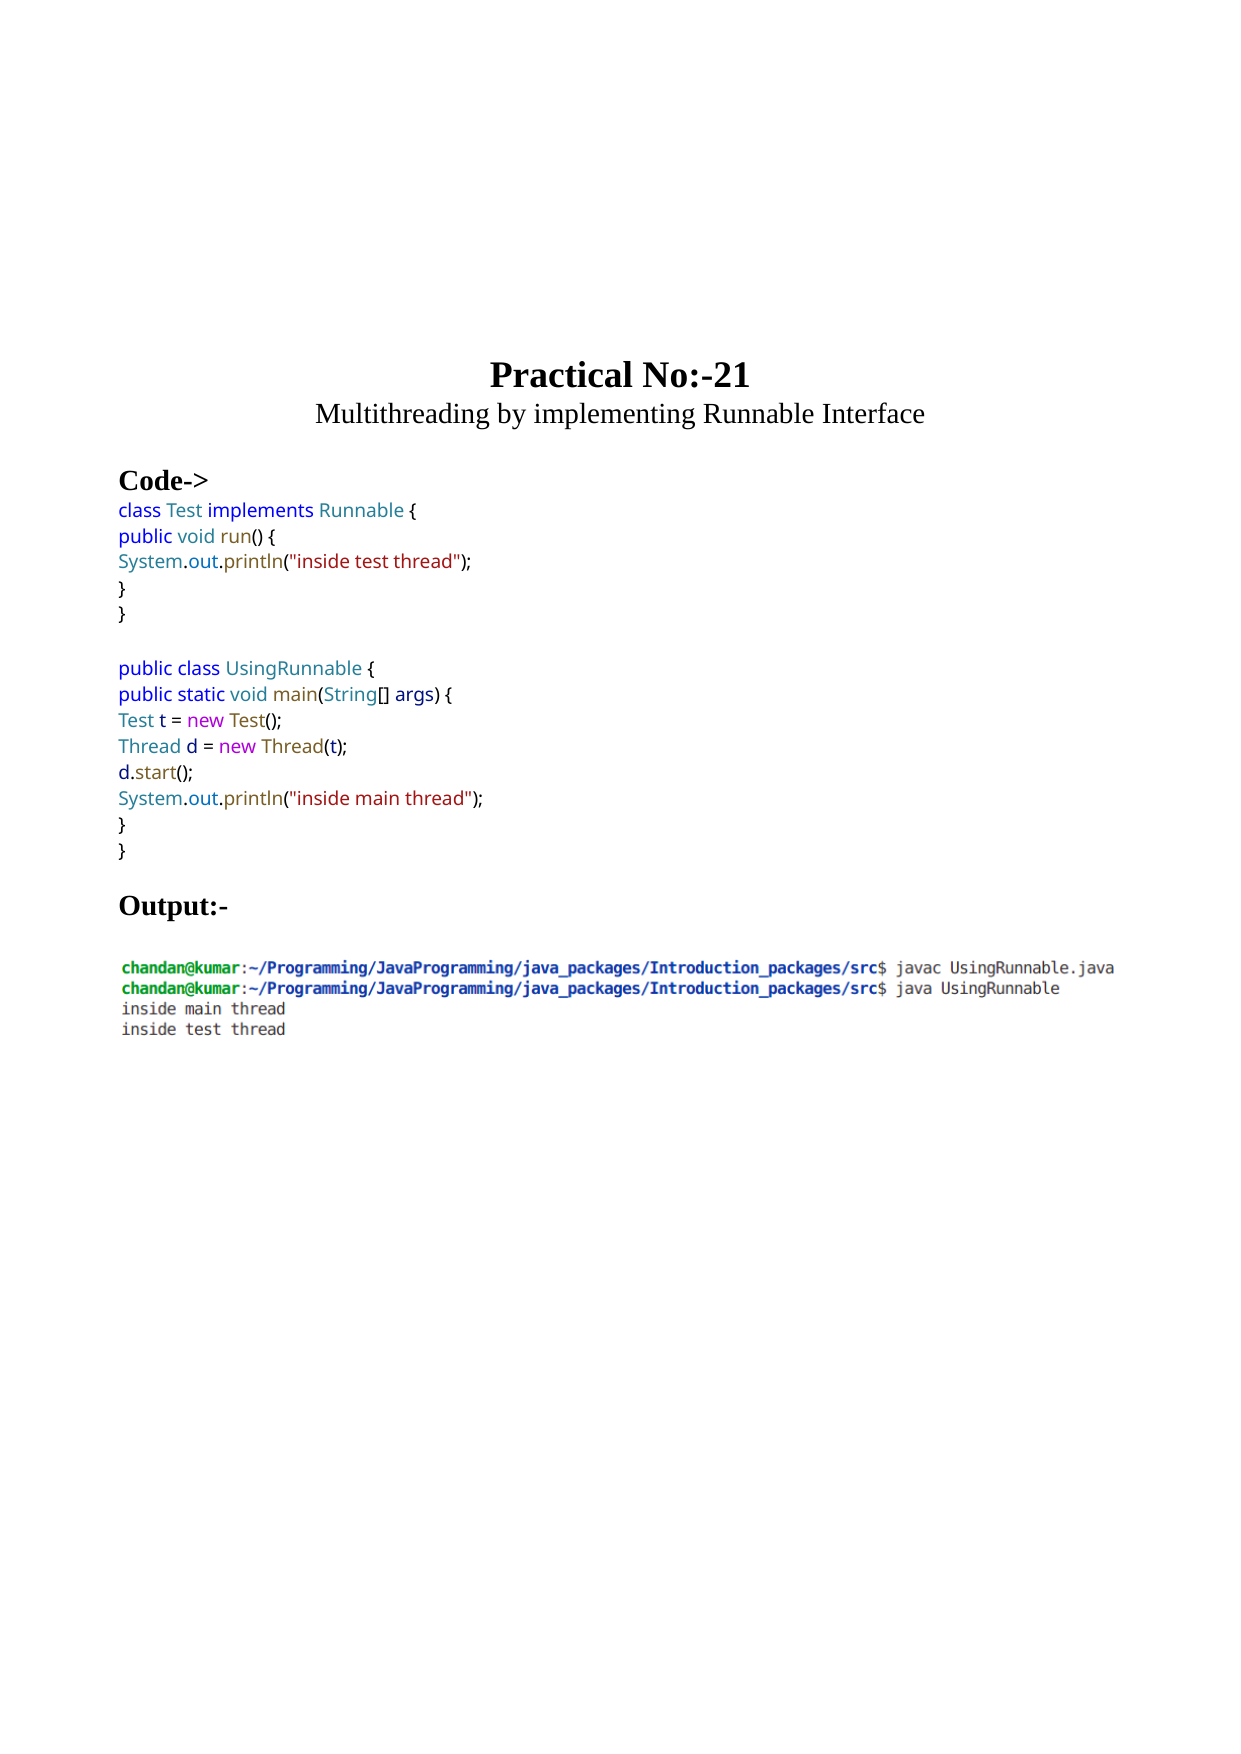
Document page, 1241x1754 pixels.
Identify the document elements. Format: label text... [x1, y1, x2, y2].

text } [118, 574, 1122, 600]
text class Test implements Runnable { [118, 497, 1122, 523]
text System.out.println("inside main thread"); [118, 785, 1122, 811]
text Output:- [118, 888, 1122, 922]
text System.out.println("inside test thread"); [118, 548, 1122, 574]
text Practical No:-21 [118, 353, 1122, 396]
text public void run() { [118, 523, 1122, 548]
text public static void main(String[] args) { [118, 681, 1122, 707]
text } [118, 600, 1122, 626]
text } [118, 811, 1122, 837]
text } [118, 837, 1122, 863]
text Thread d = new Thread(t); [118, 733, 1122, 759]
picture [118, 955, 1123, 1039]
text d.start(); [118, 759, 1122, 785]
text Code-> [118, 463, 1122, 497]
text Multithreading by implementing Runnable Interface [118, 396, 1122, 429]
text public class UsingRunnable { [118, 655, 1122, 681]
text Test t = new Test(); [118, 707, 1122, 733]
